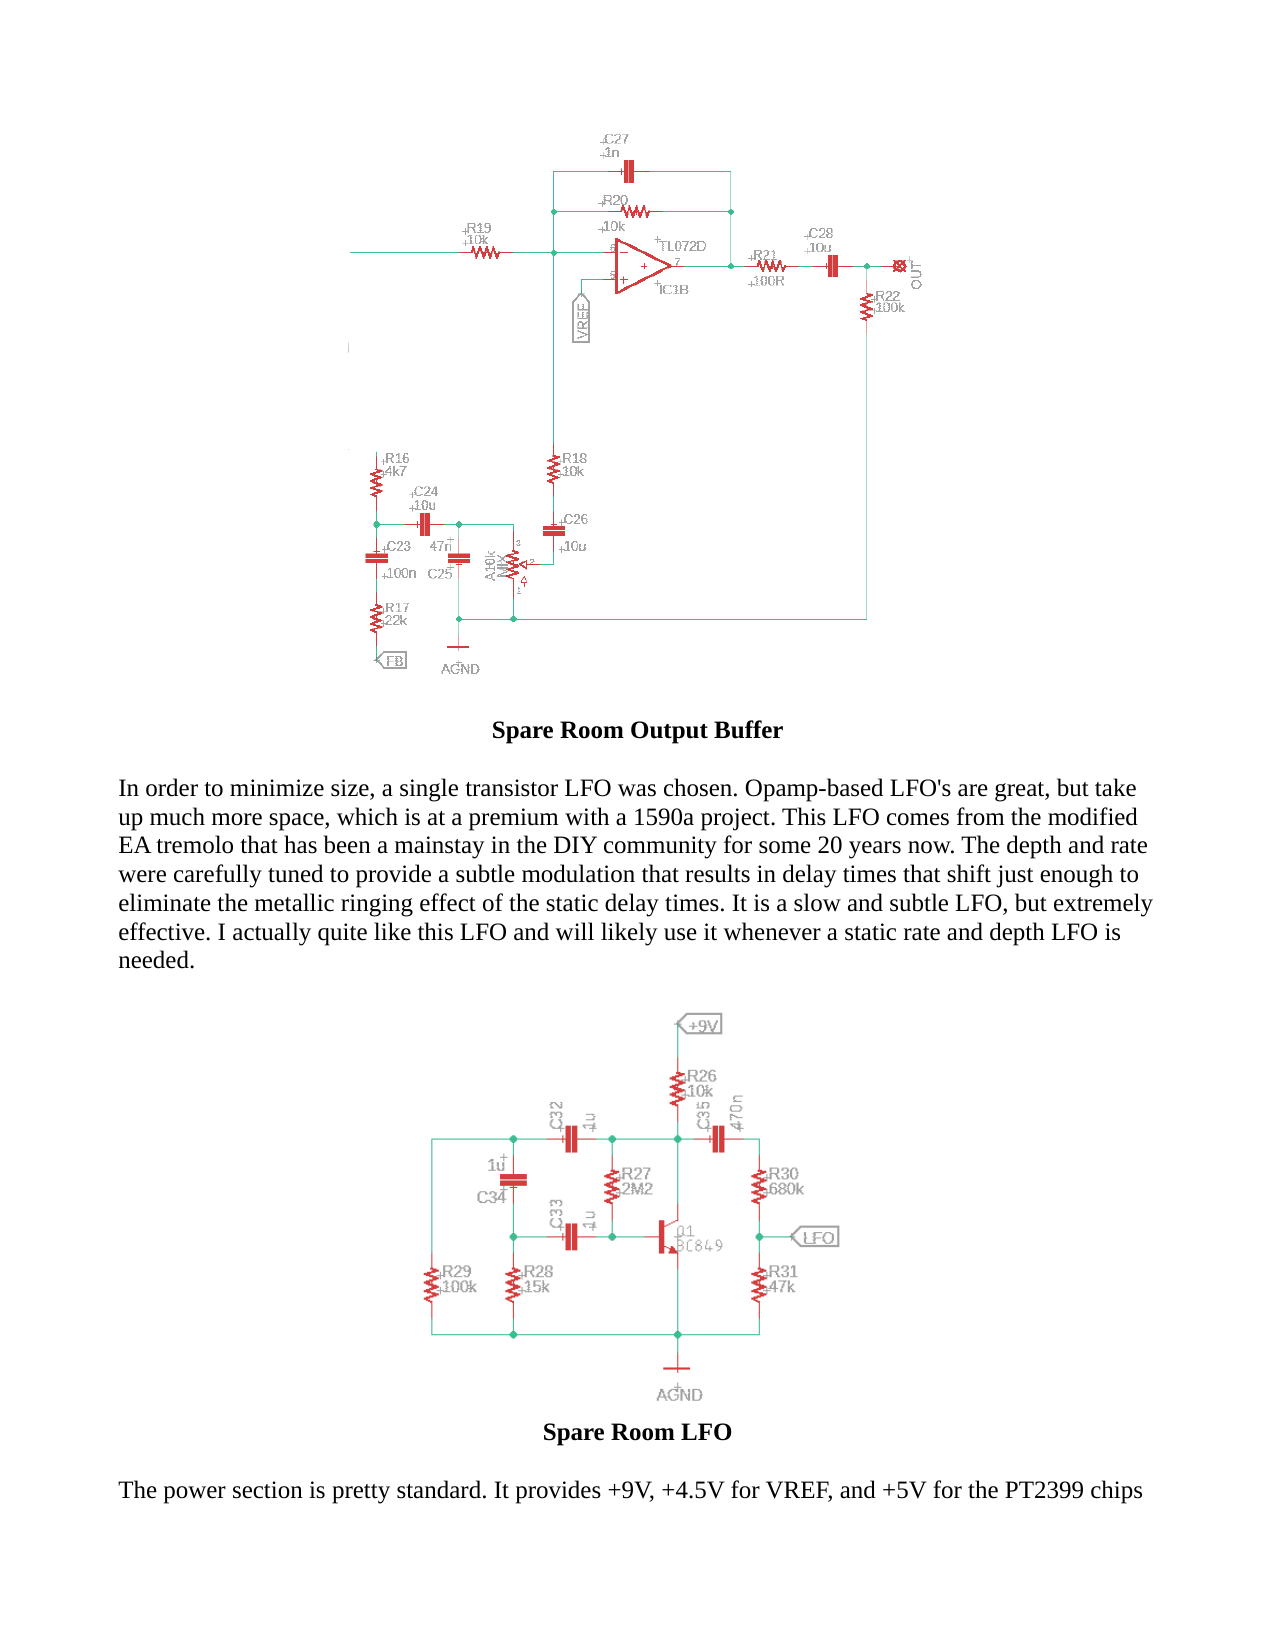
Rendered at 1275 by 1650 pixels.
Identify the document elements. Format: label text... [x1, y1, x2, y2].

picture [340, 118, 935, 687]
text In order to minimize size, a single transistor LFO was chosen. Opamp-based LFO's are great, but take up much more space, which is at a premium with a 1590a project. This LFO comes from the modified EA tremolo that has been a mainstay in the DIY community for some 20 years now. The depth and rate were carefully tuned to provide a subtle modulation that results in delay times that shift just enough to eliminate the metallic ringing effect of the static delay times. It is a slow and subtle LFO, but extremely effective. I actually quite like this LFO and will likely use it whenever a static rate and depth LFO is needed. [118, 773, 1157, 974]
text Spare Room Output Buffer [118, 716, 1157, 744]
text Spare Room LFO [118, 987, 1157, 1446]
text The power section is pretty standard. It provides +9V, +4.5V for VREF, and +5V for the PT2399 chips [118, 1475, 1157, 1504]
picture [412, 986, 863, 1418]
